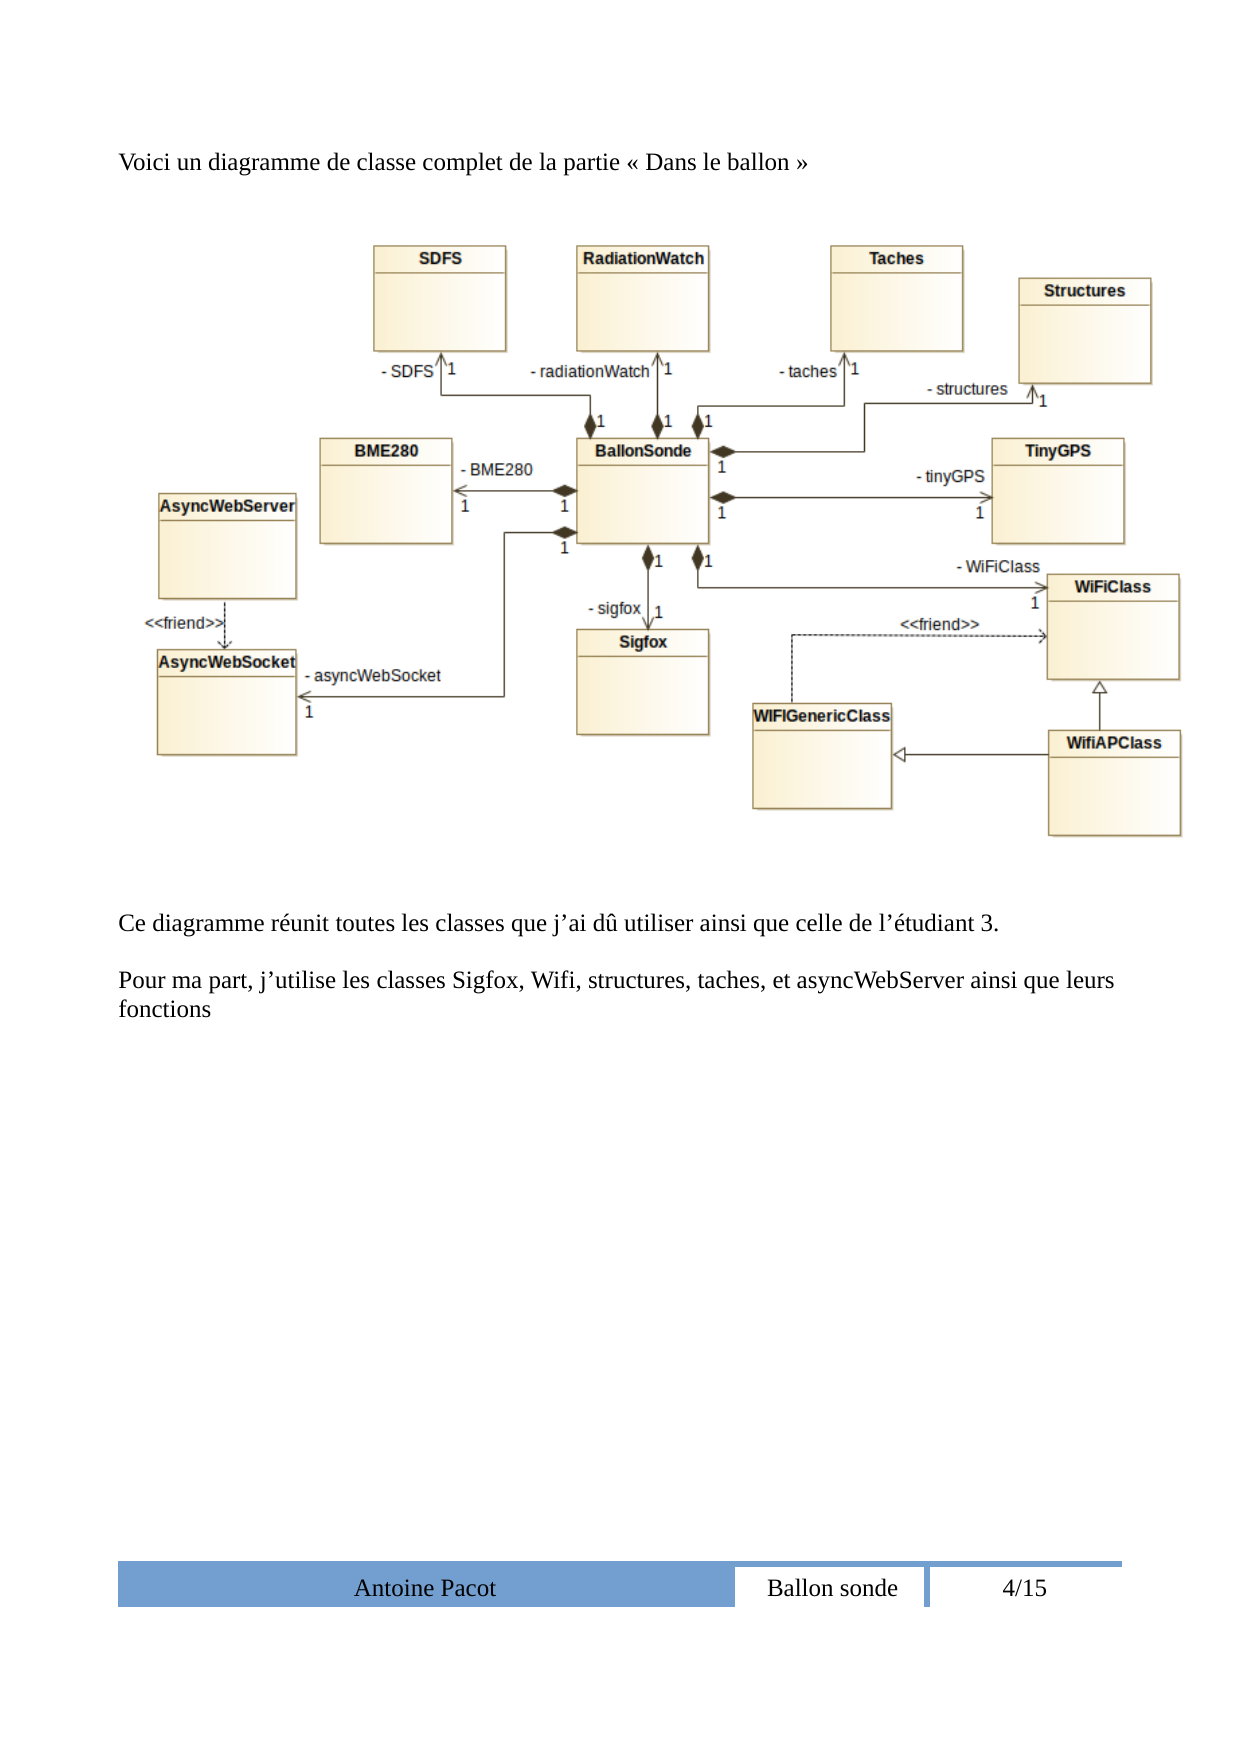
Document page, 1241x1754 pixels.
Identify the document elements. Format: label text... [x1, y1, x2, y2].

text Ce diagramme réunit toutes les classes que j’ai dû utiliser ainsi que celle de l’étudiant 3. [118, 908, 1122, 937]
text Pour ma part, j’utilise les classes Sigfox, Wifi, structures, taches, et asyncWebServer ainsi que leurs fonctions [118, 966, 1122, 1023]
picture [118, 232, 1196, 851]
text Voici un diagramme de classe complet de la partie « Dans le ballon » [118, 147, 1122, 176]
